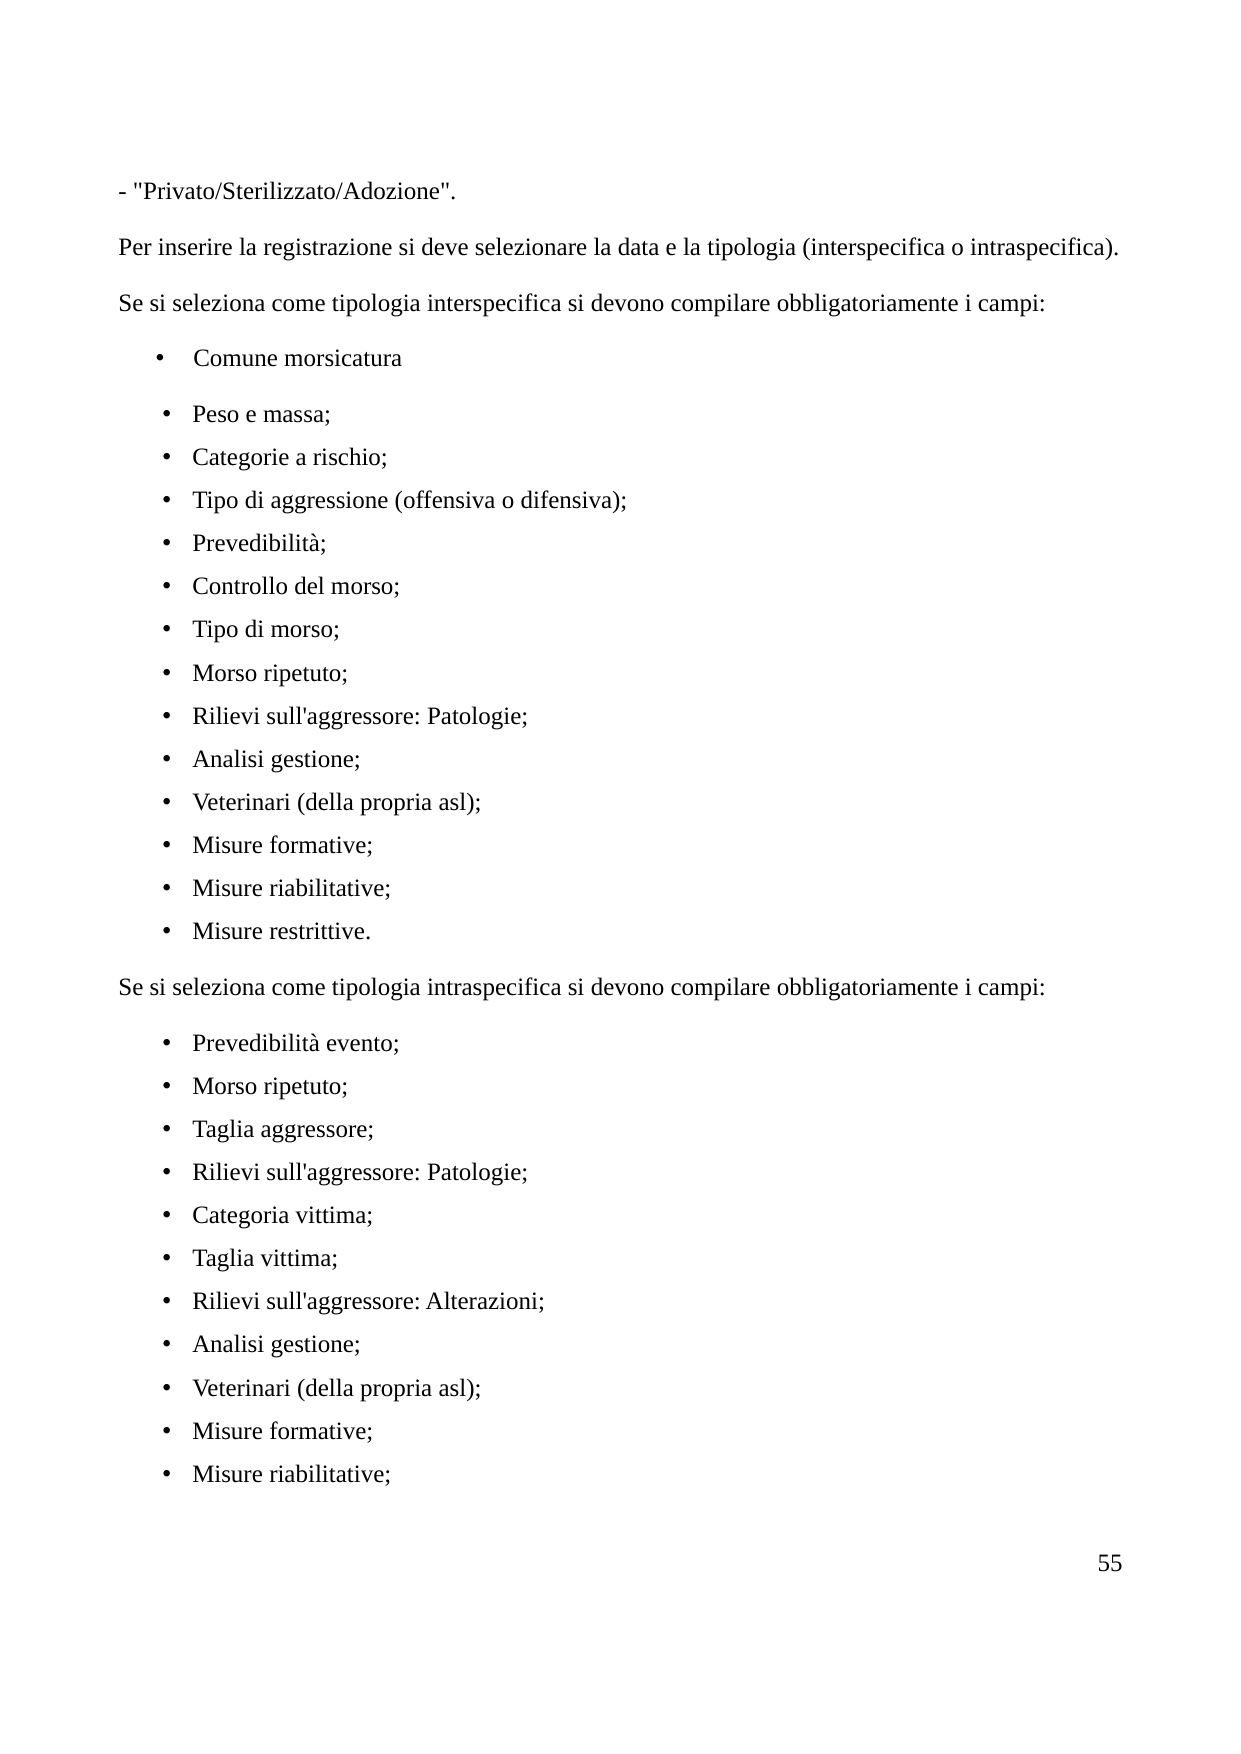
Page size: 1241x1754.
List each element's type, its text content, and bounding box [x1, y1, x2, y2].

list Tipo di aggressione (offensiva o difensiva); [162, 485, 1122, 514]
list Taglia aggressore; [162, 1114, 1122, 1143]
list Rilievi sull'aggressore: Patologie; [162, 1157, 1122, 1186]
list Analisi gestione; [162, 1329, 1122, 1358]
list Tipo di morso; [162, 614, 1122, 643]
list Misure riabilitative; [162, 1459, 1122, 1488]
list Categorie a rischio; [162, 442, 1122, 471]
list Rilievi sull'aggressore: Alterazioni; [162, 1286, 1122, 1315]
list Comune morsicatura [156, 343, 1122, 372]
list Controllo del morso; [162, 571, 1122, 600]
list Taglia vittima; [162, 1243, 1122, 1272]
list Misure riabilitative; [162, 873, 1122, 902]
list Prevedibilità; [162, 528, 1122, 557]
list Prevedibilità evento; [162, 1028, 1122, 1056]
list Morso ripetuto; [162, 658, 1122, 686]
text Se si seleziona come tipologia interspecifica si devono compilare obbligatoriamente i campi: [118, 288, 1122, 316]
list Peso e massa; [162, 399, 1122, 428]
list Veterinari (della propria asl); [162, 1373, 1122, 1401]
list Misure formative; [162, 1416, 1122, 1444]
list Rilievi sull'aggressore: Patologie; [162, 701, 1122, 729]
text - "Privato/Sterilizzato/Adozione". [118, 176, 1122, 205]
list Categoria vittima; [162, 1200, 1122, 1229]
list Misure restrittive. [162, 916, 1122, 945]
text Per inserire la registrazione si deve selezionare la data e la tipologia (interspecifica o intraspecifica). [118, 232, 1122, 261]
list Misure formative; [162, 830, 1122, 859]
list Analisi gestione; [162, 744, 1122, 773]
list Veterinari (della propria asl); [162, 787, 1122, 816]
text Se si seleziona come tipologia intraspecifica si devono compilare obbligatoriamente i campi: [118, 972, 1122, 1001]
list Morso ripetuto; [162, 1071, 1122, 1099]
